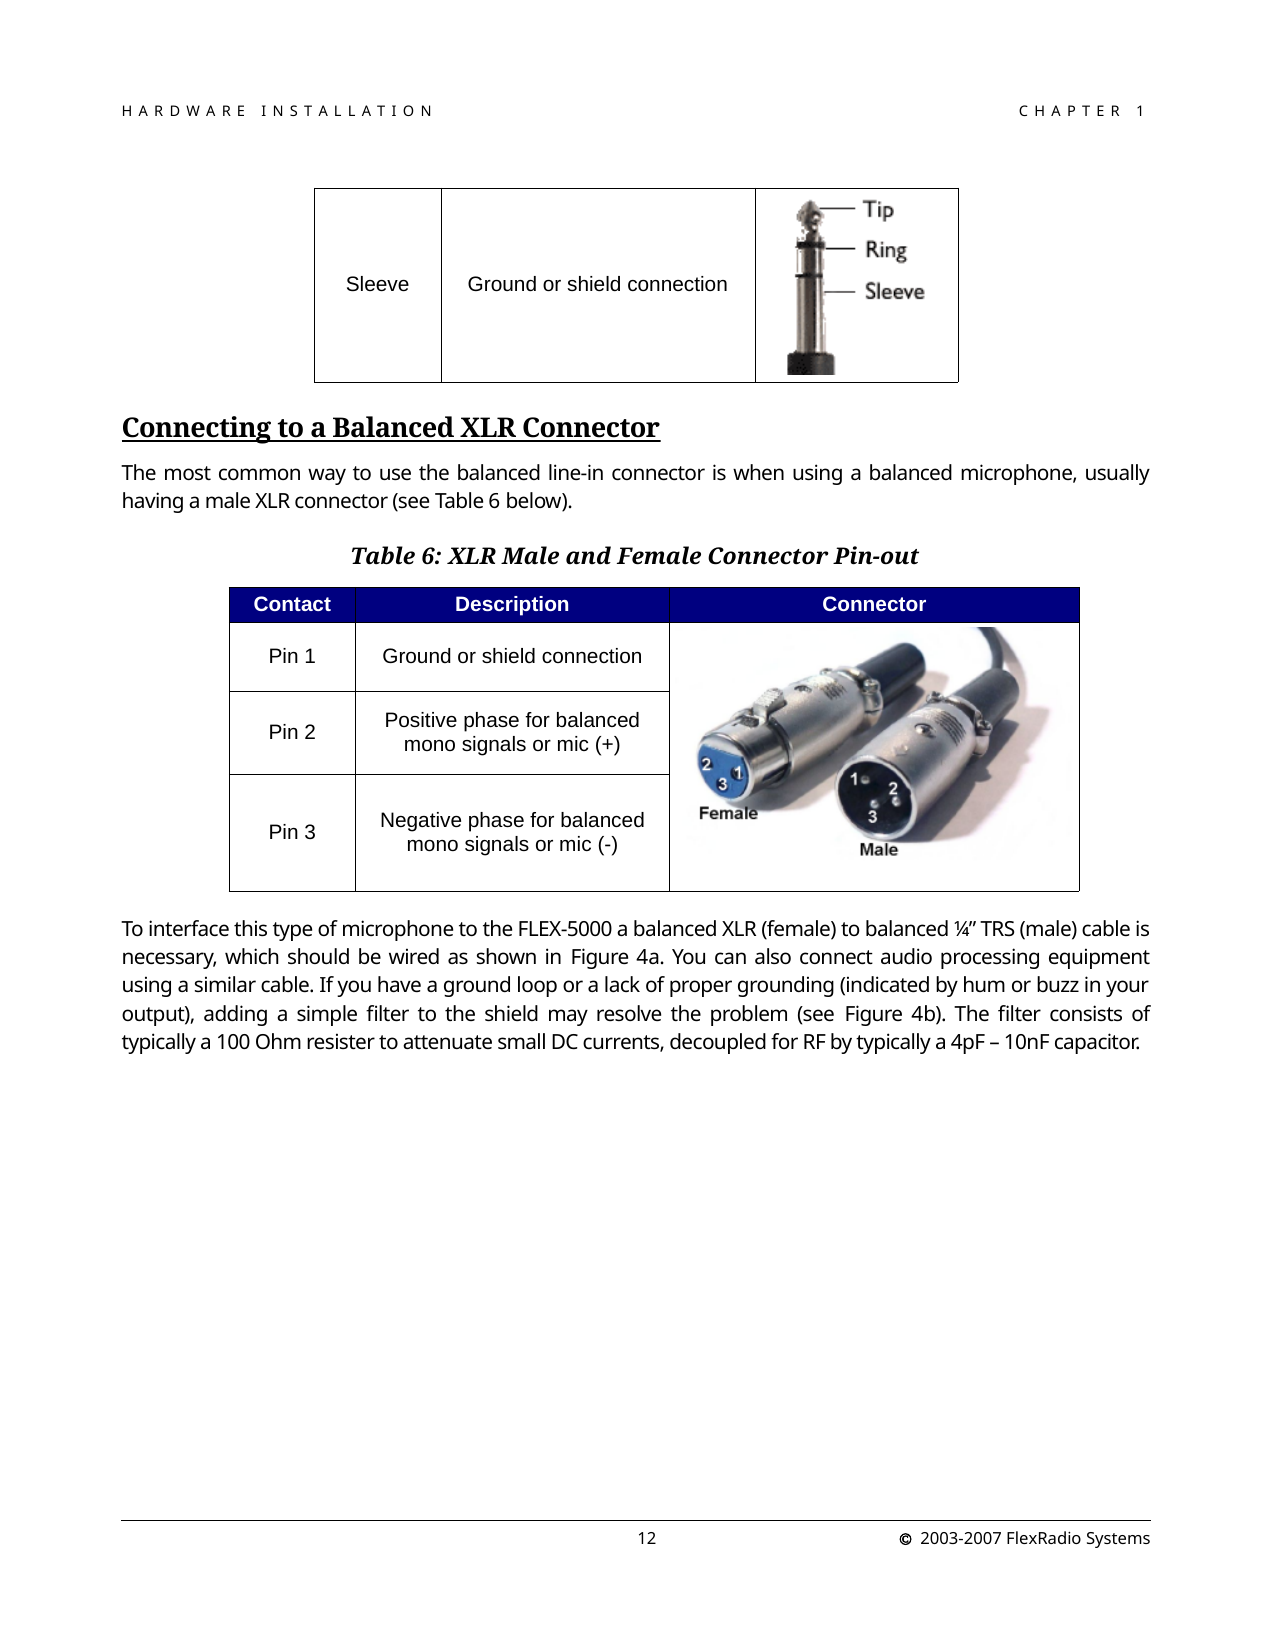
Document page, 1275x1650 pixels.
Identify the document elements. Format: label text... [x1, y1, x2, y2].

text The most common way to use the balanced line-in connector is when using a balanced microphone, usually having a male XLR connector (see Table 6 below). [121, 458, 1151, 515]
table_cell Positive phase for balanced mono signals or mic (+) [356, 692, 669, 773]
text To interface this type of microphone to the FLEX-5000 a balanced XLR (female) to balanced ¼” TRS (male) cable is necessary, which should be wired as shown in Figure 4a. You can also connect audio processing equipment using a similar cable. If you have a ground loop or a lack of proper grounding (indicated by hum or buzz in your output), adding a simple filter to the shield may resolve the problem (see Figure 4b). The filter consists of typically a 100 Ohm resister to attenuate small DC currents, decoupled for RF by typically a 4pF – 10nF capacitor. [121, 914, 1151, 1056]
picture [675, 627, 1073, 862]
table_header Ground or shield connection [356, 623, 669, 691]
subtitle Connecting to a Balanced XLR Connector [121, 409, 1151, 446]
table_cell Negative phase for balanced mono signals or mic (-) [356, 775, 669, 891]
table_cell Pin 2 [230, 692, 355, 773]
table_cell [670, 628, 1079, 891]
table_cell Sleeve [315, 189, 441, 382]
text Table 6: XLR Male and Female Connector Pin-out [121, 540, 1151, 571]
table_cell Pin 3 [230, 775, 355, 891]
picture [780, 195, 934, 375]
table_cell Ground or shield connection [442, 189, 755, 382]
table_header Pin 1 [230, 623, 355, 691]
table_header Connector [670, 588, 1079, 622]
table_cell [756, 189, 958, 382]
table_header Description [356, 588, 669, 622]
table_cell [670, 623, 1079, 627]
table_header Contact [230, 588, 355, 622]
